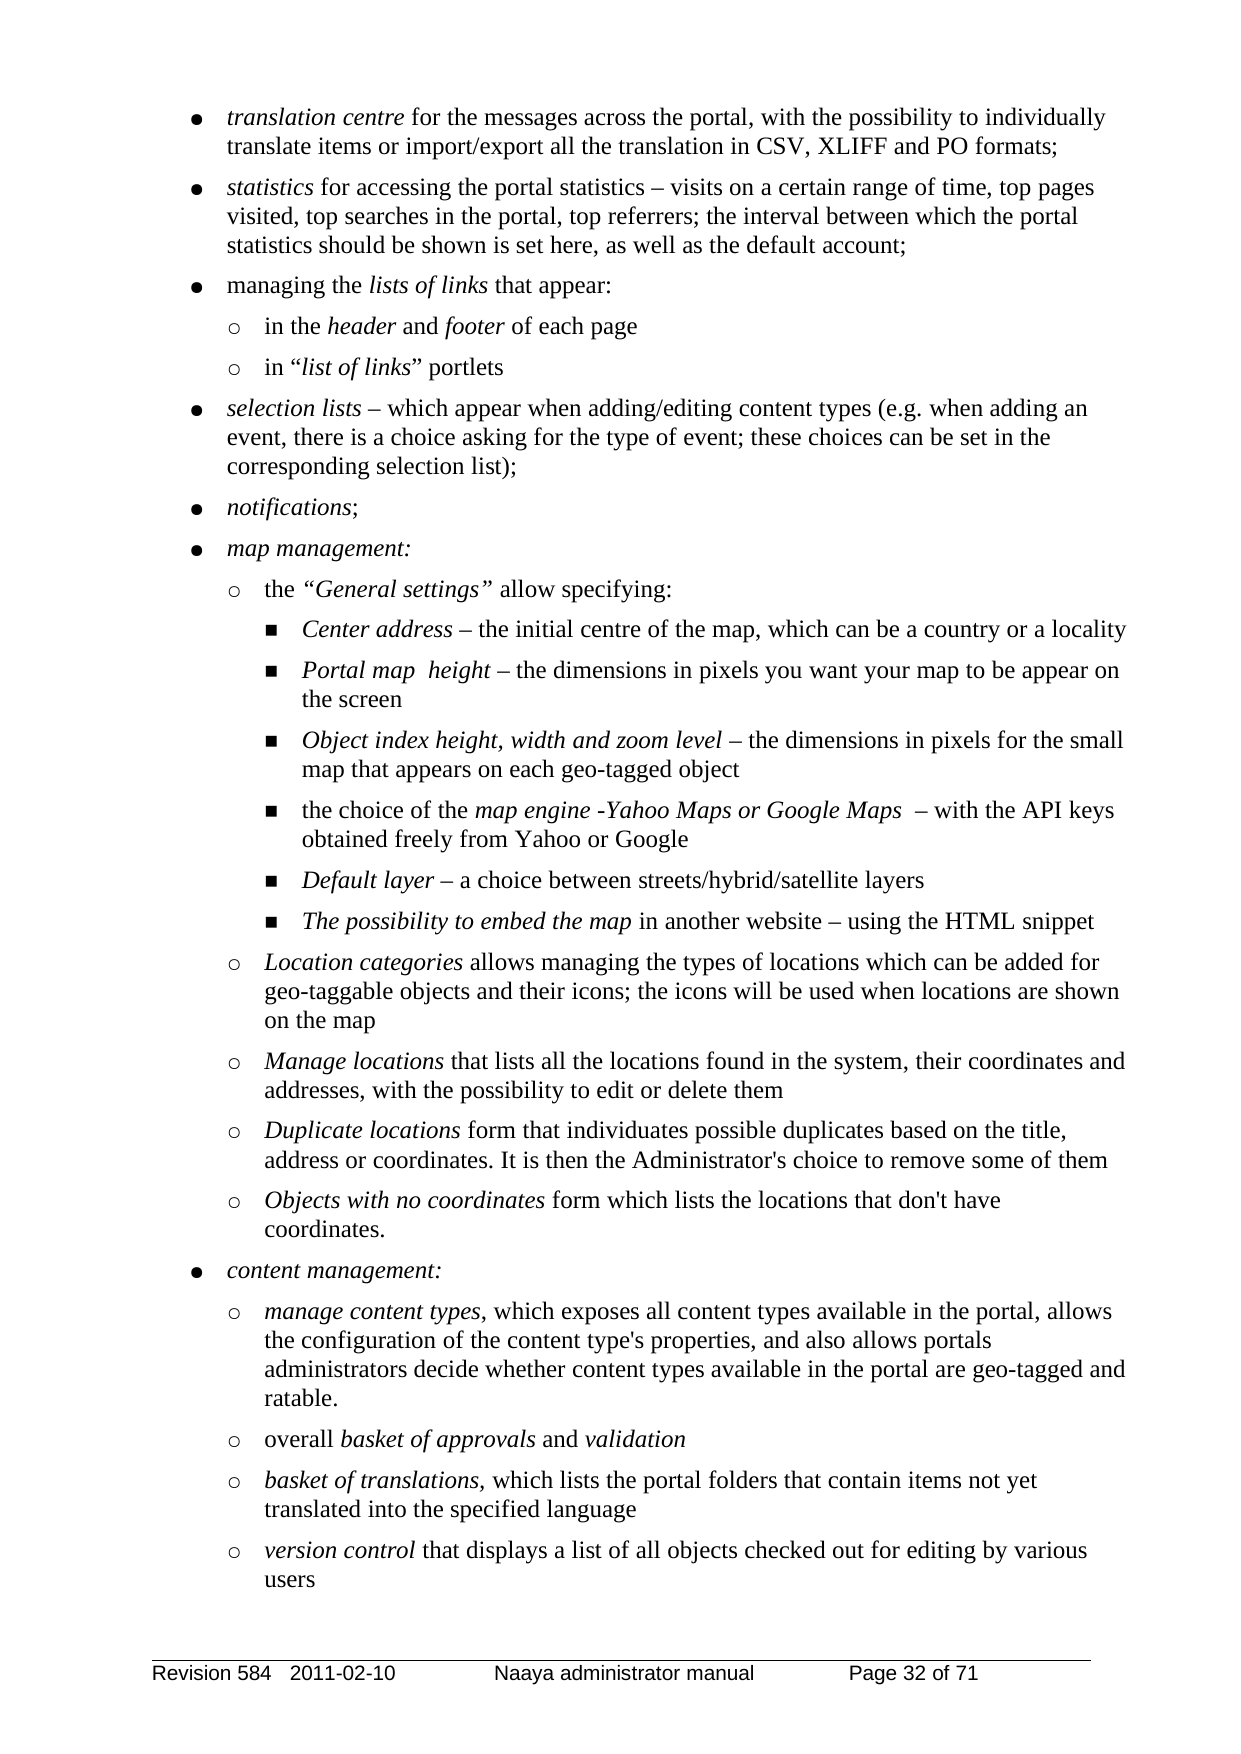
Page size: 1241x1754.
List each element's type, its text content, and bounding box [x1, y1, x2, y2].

list in the header and footer of each page [227, 311, 1128, 340]
list Location categories allows managing the types of locations which can be added for geo-taggable objects and their icons; the icons will be used when locations are shown on the map [227, 947, 1128, 1034]
list the “General settings” allow specifying: [227, 573, 1128, 603]
list The possibility to embed the map in another website – using the HTML snippet [264, 906, 1128, 935]
list managing the lists of links that appear: [189, 270, 1128, 299]
list basket of translations, which lists the portal folders that contain items not yet translated into the specified language [227, 1465, 1128, 1523]
list manage content types, which exposes all content types available in the portal, allows the configuration of the content type's properties, and also allows portals administrators decide whether content types available in the portal are geo-tagged and ratable. [227, 1296, 1128, 1412]
list Object index height, width and zoom level – the dimensions in pixels for the small map that appears on each geo-tagged object [264, 725, 1128, 783]
list Portal map height – the dimensions in pixels you want your map to be appear on the screen [264, 655, 1128, 713]
list content management: [189, 1255, 1128, 1284]
list statistics for accessing the portal statistics – visits on a certain range of time, top pages visited, top searches in the portal, top referrers; the interval between which the portal statistics should be shown is set here, as well as the default account; [189, 171, 1128, 259]
list version control that displays a list of all objects checked out for editing by various users [227, 1535, 1128, 1593]
list Center address – the initial centre of the map, which can be a country or a locality [264, 614, 1128, 643]
list the choice of the map engine -Yahoo Maps or Google Maps – with the API keys obtained freely from Yahoo or Google [264, 795, 1128, 853]
list in “list of links” portlets [227, 352, 1128, 381]
list Manage locations that lists all the locations found in the system, their coordinates and addresses, with the possibility to edit or delete them [227, 1046, 1128, 1104]
list selection lists – which appear when adding/editing content types (e.g. when adding an event, there is a choice asking for the type of event; these choices can be set in the corresponding selection list); [189, 393, 1128, 480]
list map management: [189, 533, 1128, 562]
list Default layer – a choice between streets/hybrid/satellite layers [264, 865, 1128, 894]
list Duplicate locations form that individuates possible duplicates based on the title, address or coordinates. It is then the Administrator's choice to remove some of them [227, 1115, 1128, 1173]
list translation centre for the messages across the portal, with the possibility to individually translate items or import/export all the translation in CSV, XLIFF and PO formats; [189, 102, 1128, 160]
list overall basket of approvals and validation [227, 1424, 1128, 1453]
list Objects with no coordinates form which lists the locations that don't have coordinates. [227, 1185, 1128, 1243]
list notifications; [189, 492, 1128, 521]
